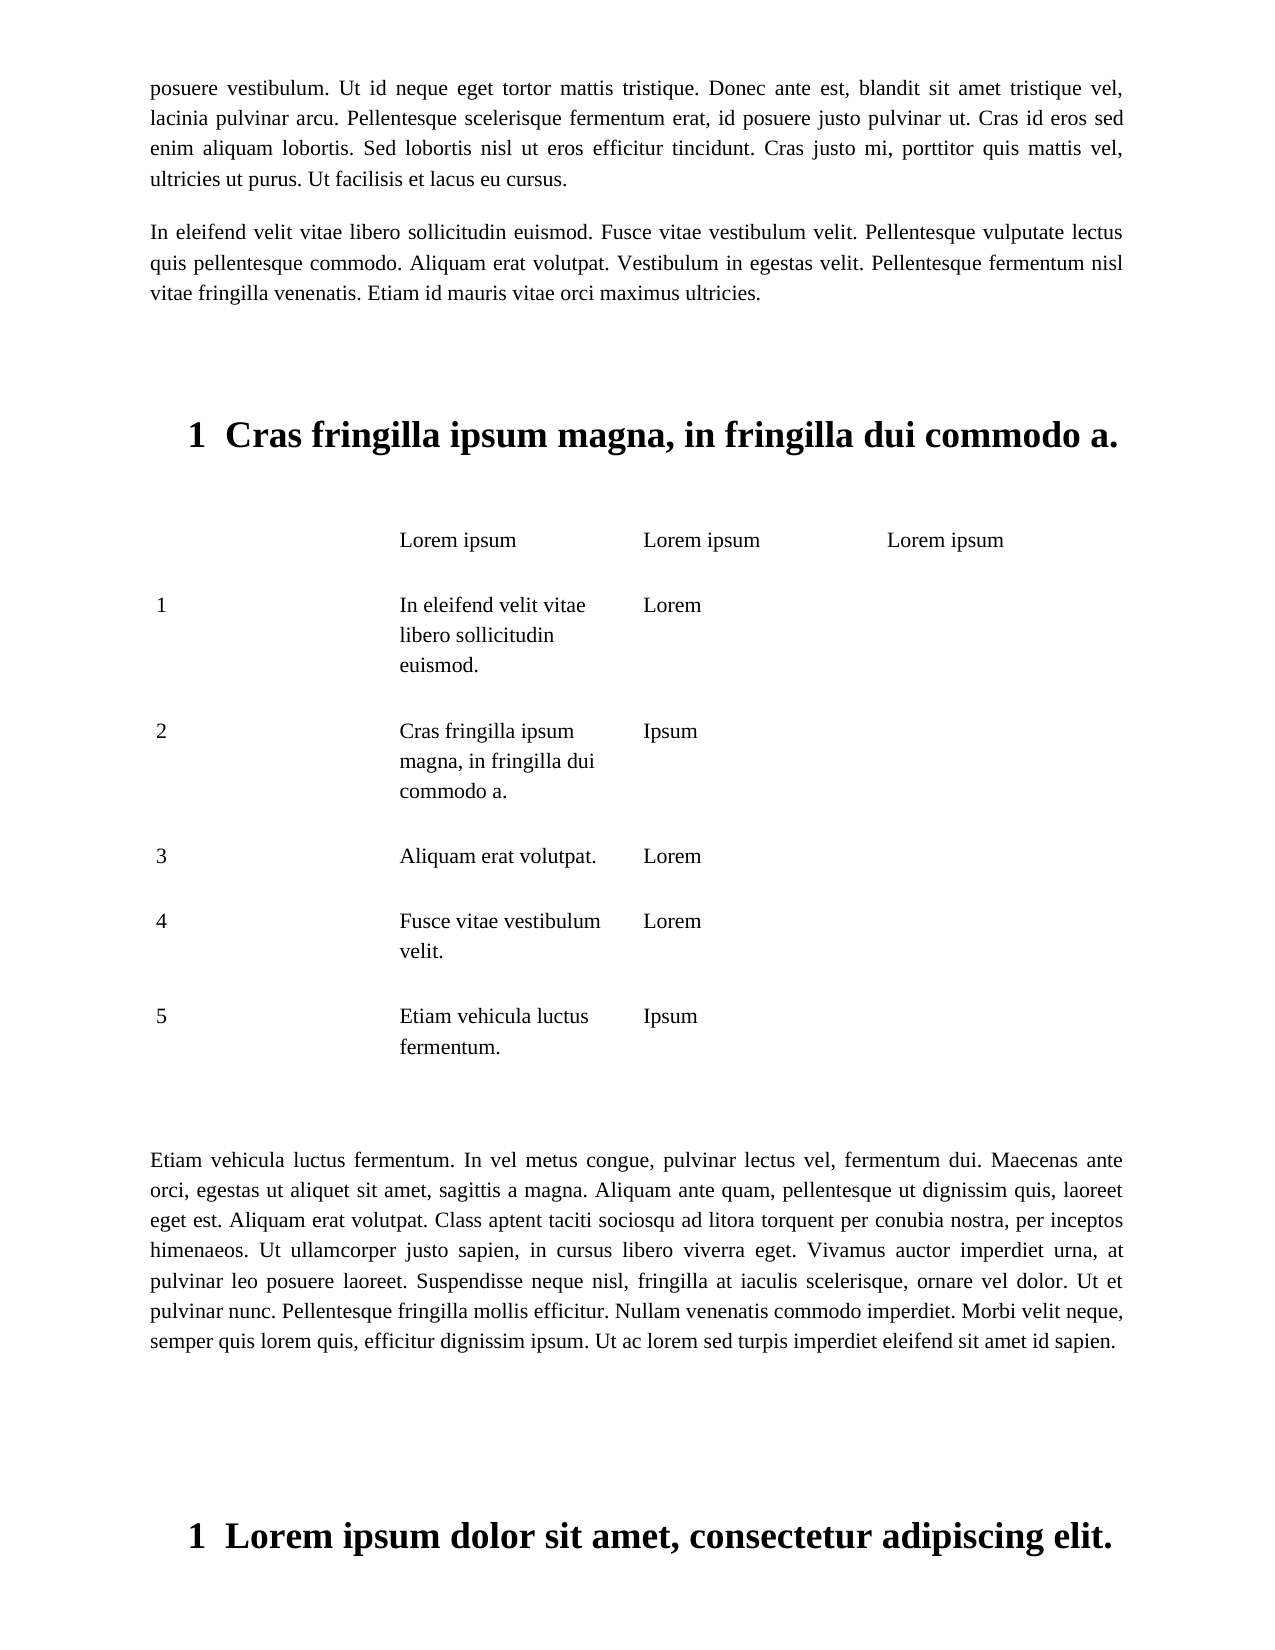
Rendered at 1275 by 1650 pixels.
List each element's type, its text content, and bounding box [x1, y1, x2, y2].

table_cell [881, 586, 1125, 712]
table_cell 1 [150, 586, 394, 712]
list Lorem ipsum dolor sit amet, consectetur adipiscing elit. [187, 1514, 1125, 1557]
table_cell Ipsum [638, 998, 881, 1093]
table_cell Etiam vehicula luctus fermentum. [394, 998, 637, 1093]
table_cell In eleifend velit vitae libero sollicitudin euismod. [394, 586, 637, 712]
text Etiam vehicula luctus fermentum. In vel metus congue, pulvinar lectus vel, fermentum dui. Maecenas ante orci, egestas ut aliquet sit amet, sagittis a magna. Aliquam ante quam, pellentesque ut dignissim quis, laoreet eget est. Aliquam erat volutpat. Class aptent taciti sociosqu ad litora torquent per conubia nostra, per inceptos himenaeos. Ut ullamcorper justo sapien, in cursus libero viverra eget. Vivamus auctor imperdiet urna, at pulvinar leo posuere laoreet. Suspendisse neque nisl, fringilla at iaculis scelerisque, ornare vel dolor. Ut et pulvinar nunc. Pellentesque fringilla mollis efficitur. Nullam venenatis commodo imperdiet. Morbi velit neque, semper quis lorem quis, efficitur dignissim ipsum. Ut ac lorem sed turpis imperdiet eleifend sit amet id sapien. [150, 1147, 1125, 1353]
table_cell [881, 903, 1125, 998]
table_header [150, 521, 394, 586]
table_cell Lorem [638, 903, 881, 998]
table_cell Ipsum [638, 712, 881, 837]
table_cell Fusce vitae vestibulum velit. [394, 903, 637, 998]
table_cell [881, 712, 1125, 837]
table_cell 3 [150, 838, 394, 902]
table_cell Lorem [638, 586, 881, 712]
table_cell [881, 998, 1125, 1093]
table_header Lorem ipsum [638, 521, 881, 586]
table_cell Cras fringilla ipsum magna, in fringilla dui commodo a. [394, 712, 637, 837]
text posuere vestibulum. Ut id neque eget tortor mattis tristique. Donec ante est, blandit sit amet tristique vel, lacinia pulvinar arcu. Pellentesque scelerisque fermentum erat, id posuere justo pulvinar ut. Cras id eros sed enim aliquam lobortis. Sed lobortis nisl ut eros efficitur tincidunt. Cras justo mi, porttitor quis mattis vel, ultricies ut purus. Ut facilisis et lacus eu cursus. [150, 75, 1125, 191]
table_header Lorem ipsum [394, 521, 637, 586]
list Cras fringilla ipsum magna, in fringilla dui commodo a. [187, 412, 1125, 455]
table_cell [881, 838, 1125, 902]
table_cell 4 [150, 903, 394, 998]
table_cell Lorem [638, 838, 881, 902]
text In eleifend velit vitae libero sollicitudin euismod. Fusce vitae vestibulum velit. Pellentesque vulputate lectus quis pellentesque commodo. Aliquam erat volutpat. Vestibulum in egestas velit. Pellentesque fermentum nisl vitae fringilla venenatis. Etiam id mauris vitae orci maximus ultricies. [150, 219, 1125, 305]
table_cell Aliquam erat volutpat. [394, 838, 637, 902]
table_cell 2 [150, 712, 394, 837]
table_cell 5 [150, 998, 394, 1093]
table_header Lorem ipsum [881, 521, 1125, 586]
